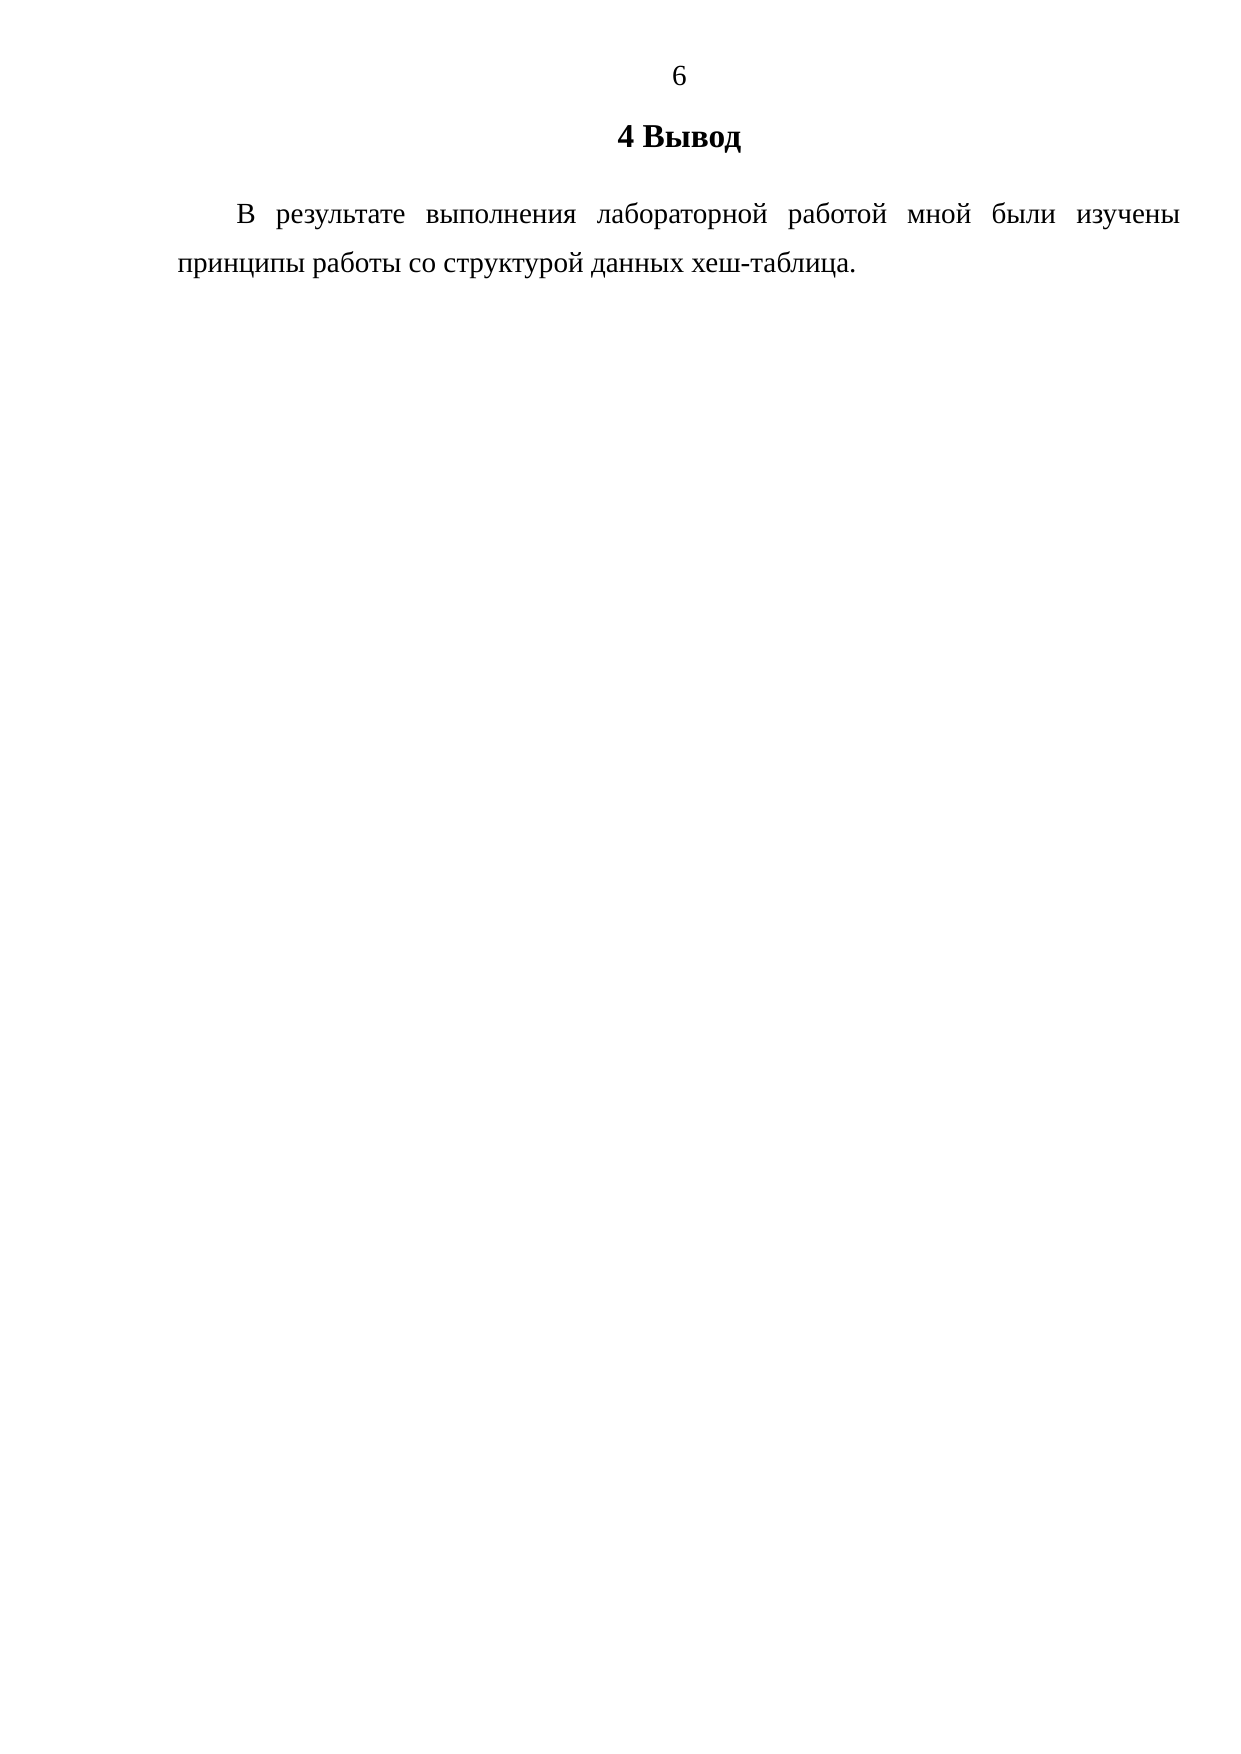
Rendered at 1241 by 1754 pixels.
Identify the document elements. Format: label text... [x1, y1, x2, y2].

text В результате выполнения лабораторной работой мной были изучены принципы работы со структурой данных хеш-таблица. [177, 198, 1181, 278]
subtitle Вывод [177, 118, 1181, 155]
